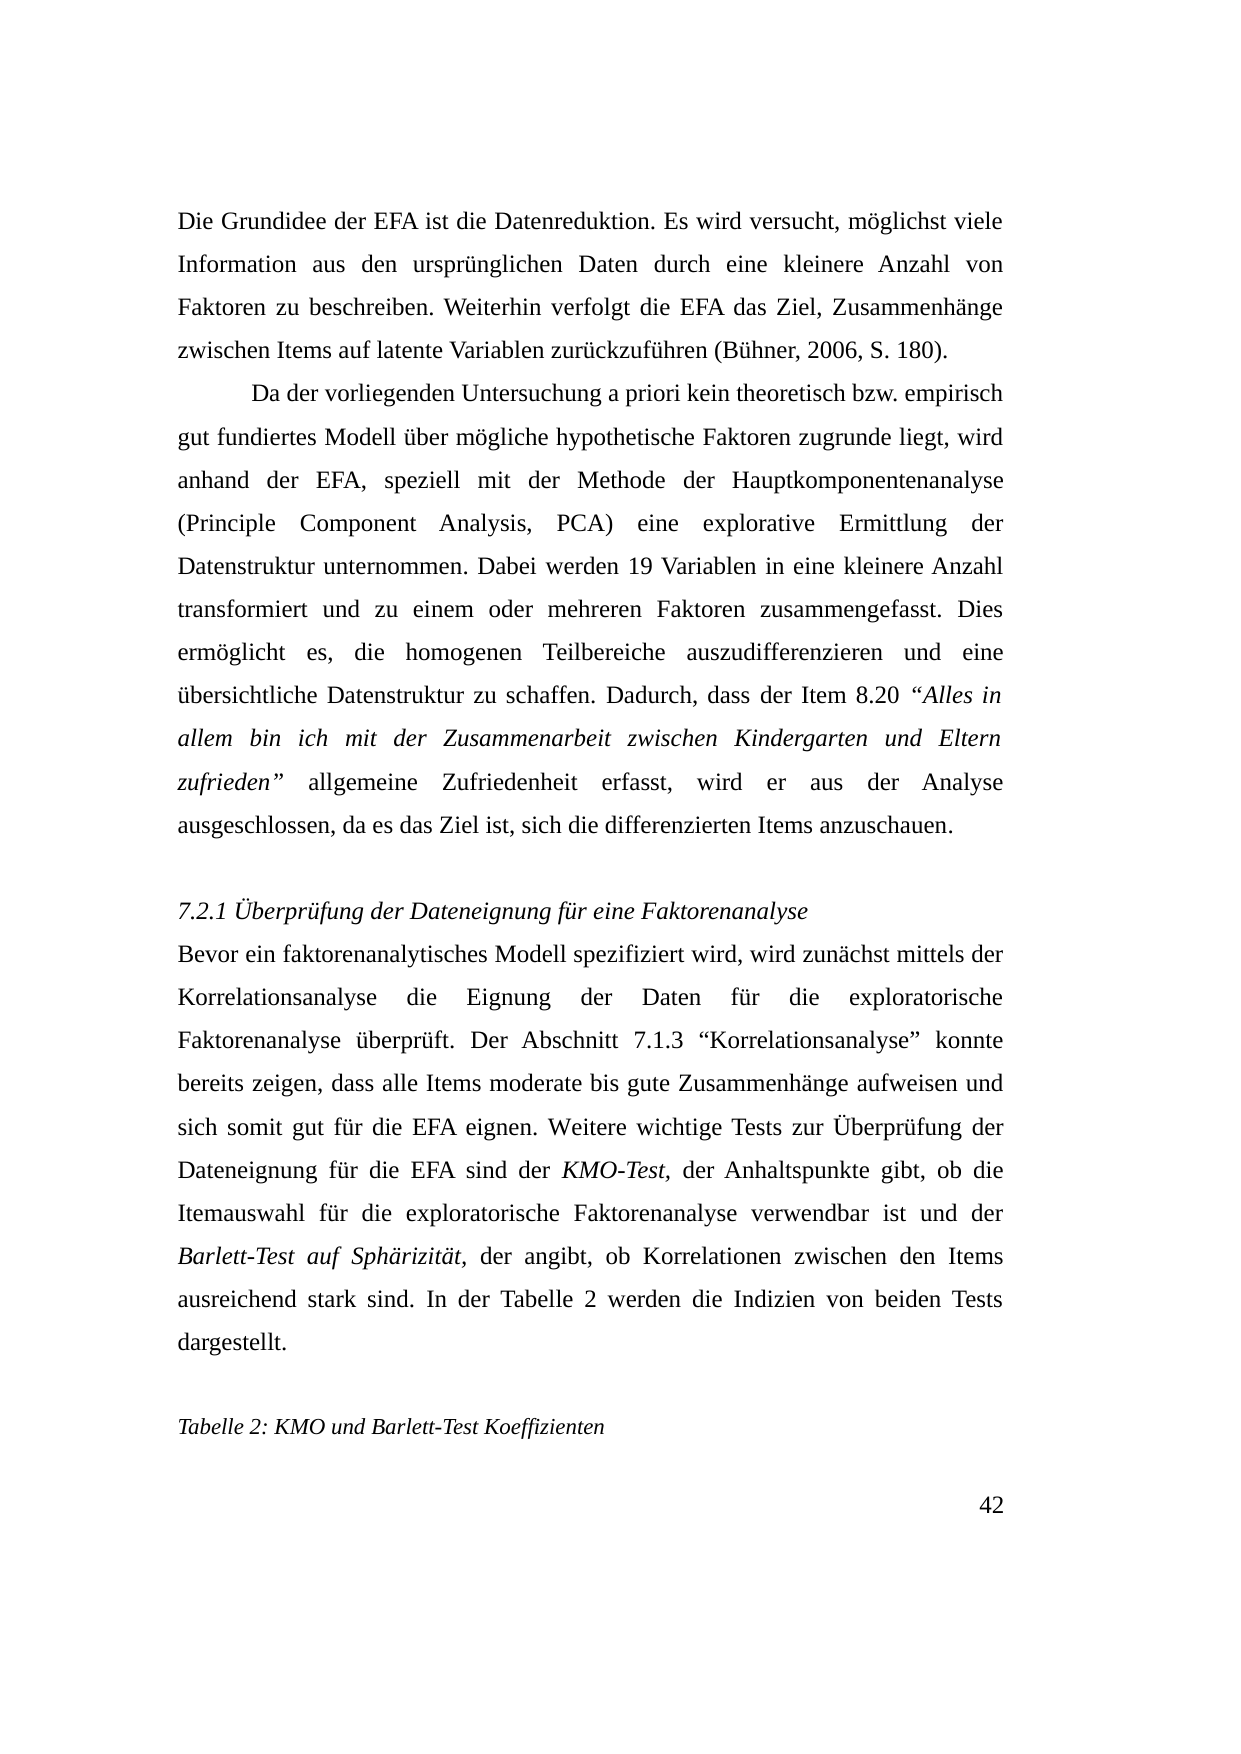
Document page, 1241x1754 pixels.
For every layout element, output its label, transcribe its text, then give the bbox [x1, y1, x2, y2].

text Tabelle 2: KMO und Barlett-Test Koeffizienten [177, 1413, 1004, 1440]
text 7.2.1 Überprüfung der Dateneignung für eine Faktorenanalyse [177, 896, 1004, 925]
text Die Grundidee der EFA ist die Datenreduktion. Es wird versucht, möglichst viele Information aus den ursprünglichen Daten durch eine kleinere Anzahl von Faktoren zu beschreiben. Weiterhin verfolgt die EFA das Ziel, Zusammenhänge zwischen Items auf latente Variablen zurückzuführen (Bühner, 2006, S. 180). [177, 206, 1004, 364]
text Da der vorliegenden Untersuchung a priori kein theoretisch bzw. empirisch gut fundiertes Modell über mögliche hypothetische Faktoren zugrunde liegt, wird anhand der EFA, speziell mit der Methode der Hauptkomponentenanalyse (Principle Component Analysis, PCA) eine explorative Ermittlung der Datenstruktur unternommen. Dabei werden 19 Variablen in eine kleinere Anzahl transformiert und zu einem oder mehreren Faktoren zusammengefasst. Dies ermöglicht es, die homogenen Teilbereiche auszudifferenzieren und eine übersichtliche Datenstruktur zu schaffen. Dadurch, dass der Item 8.20 “Alles in allem bin ich mit der Zusammenarbeit zwischen Kindergarten und Eltern zufrieden” allgemeine Zufriedenheit erfasst, wird er aus der Analyse ausgeschlossen, da es das Ziel ist, sich die differenzierten Items anzuschauen. [177, 378, 1004, 838]
text Bevor ein faktorenanalytisches Modell spezifiziert wird, wird zunächst mittels der Korrelationsanalyse die Eignung der Daten für die exploratorische Faktorenanalyse überprüft. Der Abschnitt 7.1.3 “Korrelationsanalyse” konnte bereits zeigen, dass alle Items moderate bis gute Zusammenhänge aufweisen und sich somit gut für die EFA eignen. Weitere wichtige Tests zur Überprüfung der Dateneignung für die EFA sind der KMO-Test, der Anhaltspunkte gibt, ob die Itemauswahl für die exploratorische Faktorenanalyse verwendbar ist und der Barlett-Test auf Sphärizität, der angibt, ob Korrelationen zwischen den Items ausreichend stark sind. In der Tabelle 2 werden die Indizien von beiden Tests dargestellt. [177, 939, 1004, 1356]
